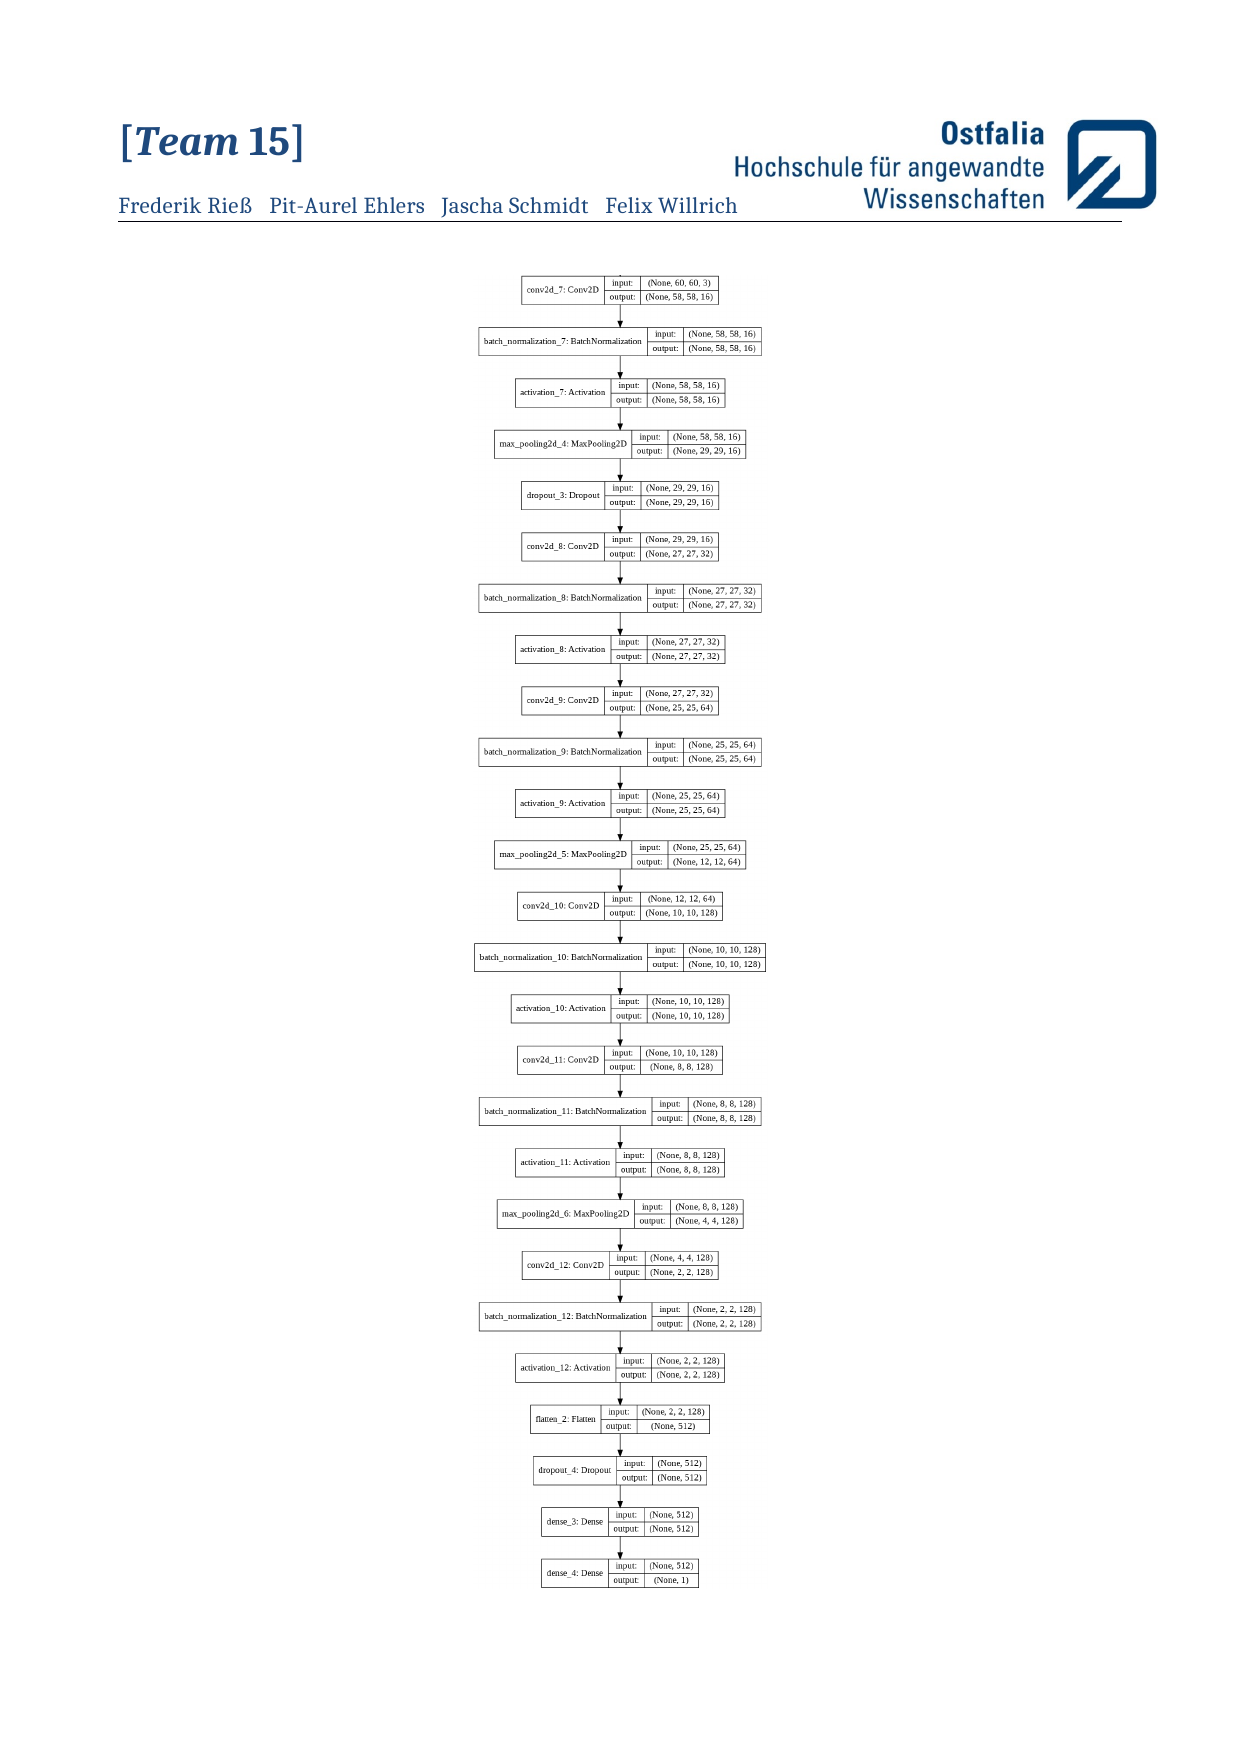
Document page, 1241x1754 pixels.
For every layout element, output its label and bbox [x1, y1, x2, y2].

picture [472, 275, 768, 1589]
picture [731, 118, 1160, 211]
